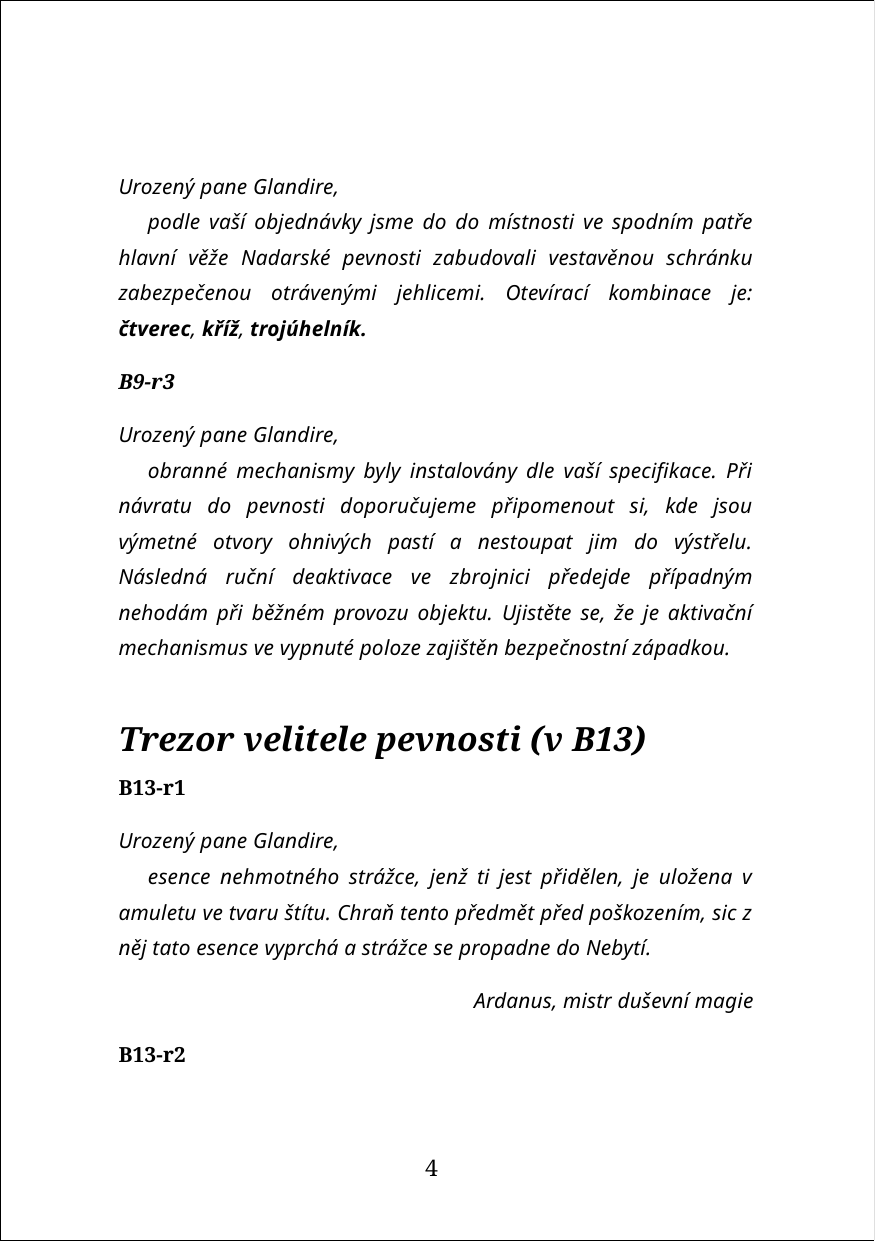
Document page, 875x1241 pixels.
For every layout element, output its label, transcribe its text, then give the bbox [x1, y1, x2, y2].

text Urozený pane Glandire, obranné mechanismy byly instalovány dle vaší specifikace. Při návratu do pevnosti doporučujeme připomenout si, kde jsou výmetné otvory ohnivých pastí a nestoupat jim do výstřelu. Následná ruční deaktivace ve zbrojnici předejde případným nehodám při běžném provozu objektu. Ujistěte se, že je aktivační mechanismus ve vypnuté poloze zajištěn bezpečnostní západkou. [118, 420, 756, 662]
text B9-r3 [118, 367, 756, 396]
text B13-r1 [118, 773, 756, 802]
text Urozený pane Glandire, esence nehmotného strážce, jenž ti jest přidělen, je uložena v amuletu ve tvaru štítu. Chraň tento předmět před poškozením, sic z něj tato esence vyprchá a strážce se propadne do Nebytí. [118, 827, 756, 962]
text B13-r2 [118, 1040, 756, 1068]
text Ardanus, mistr duševní magie [118, 986, 756, 1015]
subtitle Trezor velitele pevnosti (v B13) [118, 716, 756, 762]
text Urozený pane Glandire, podle vaší objednávky jsme do do místnosti ve spodním patře hlavní věže Nadarské pevnosti zabudovali vestavěnou schránku zabezpečenou otrávenými jehlicemi. Otevírací kombinace je: čtverec, kříž, trojúhelník. [118, 172, 756, 342]
